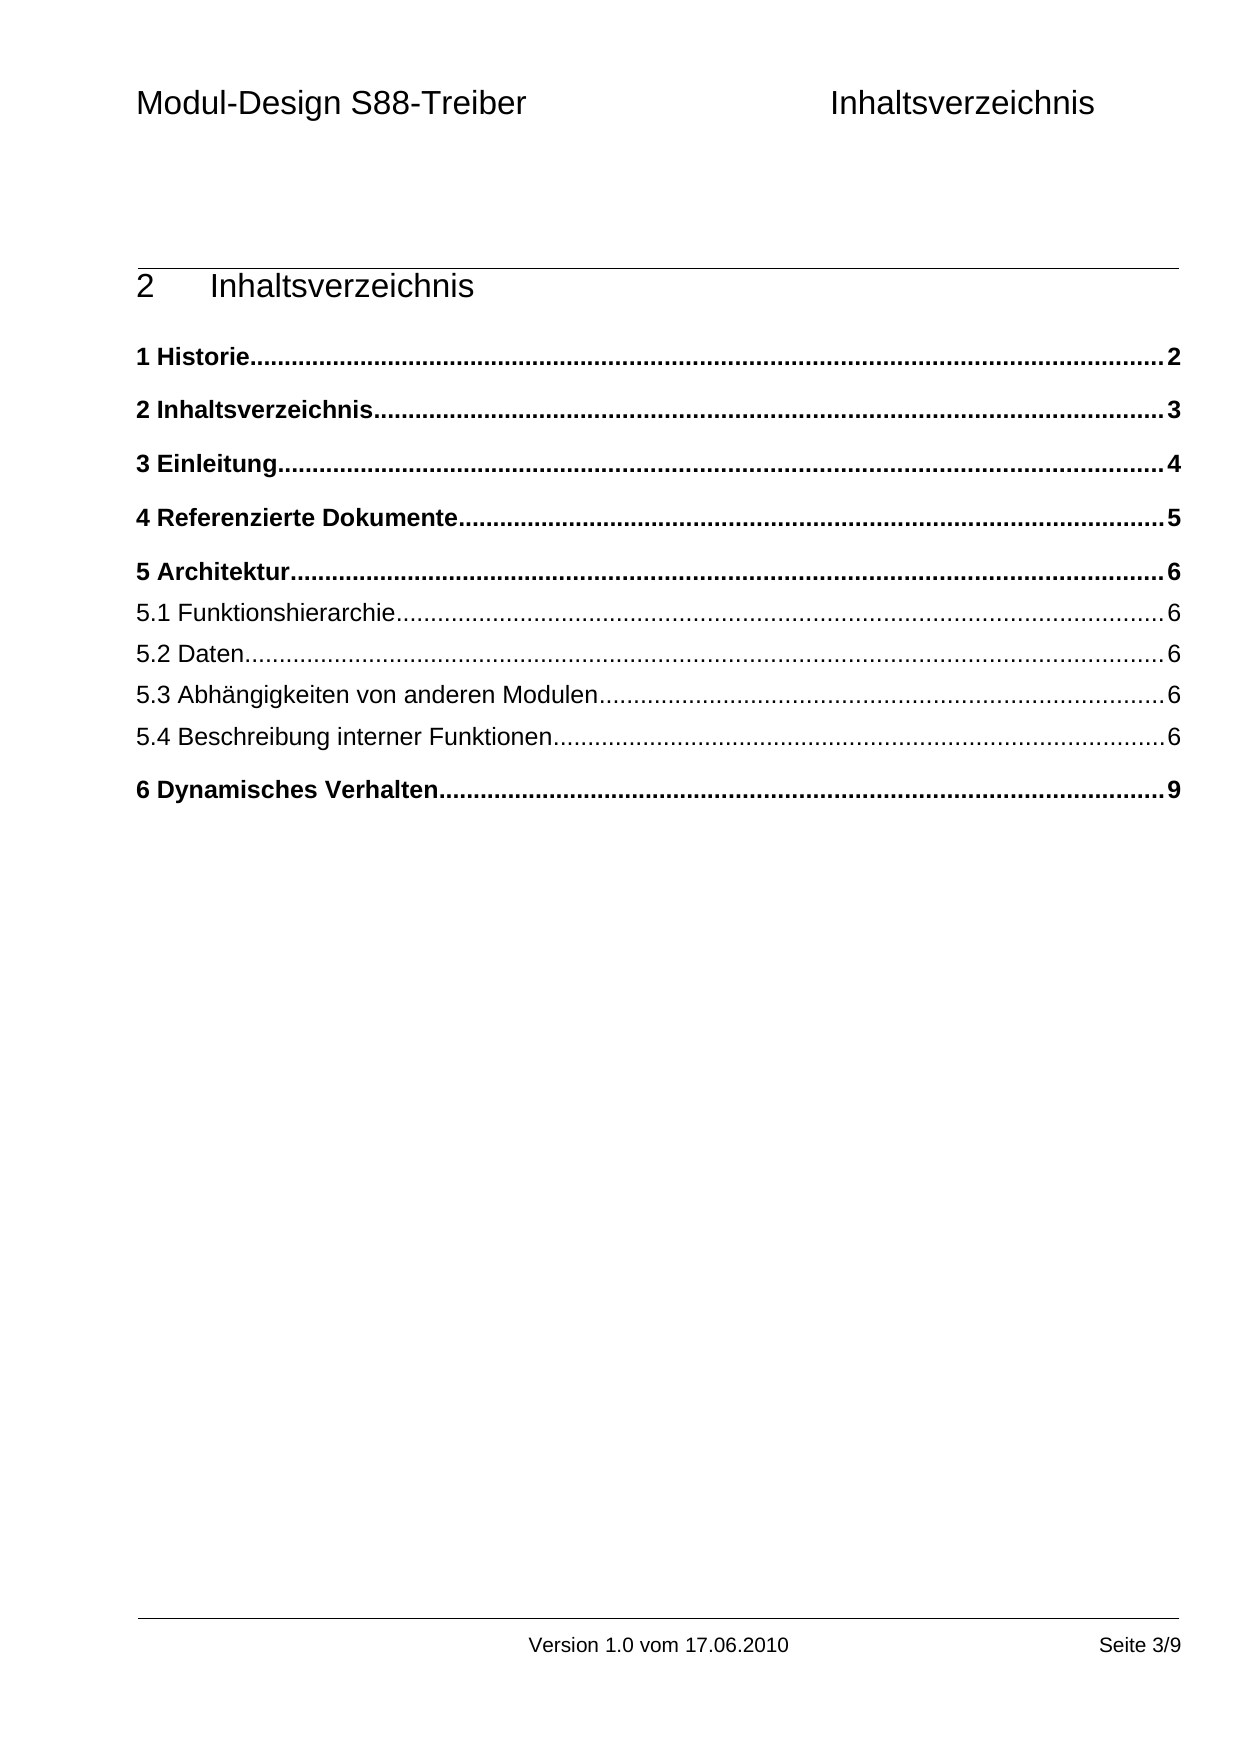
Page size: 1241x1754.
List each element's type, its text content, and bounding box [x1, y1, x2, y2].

text 5.1 Funktionshierarchie 6 [136, 598, 1181, 627]
text 5.2 Daten 6 [136, 639, 1181, 668]
text 5.3 Abhängigkeiten von anderen Modulen 6 [136, 681, 1181, 709]
text 2 Inhaltsverzeichnis 3 [136, 396, 1181, 424]
text 5.4 Beschreibung interner Funktionen 6 [136, 722, 1181, 751]
text 3 Einleitung 4 [136, 449, 1181, 478]
text 4 Referenzierte Dokumente 5 [136, 503, 1181, 532]
text 1 Historie 2 [136, 342, 1181, 371]
text 5 Architektur 6 [136, 557, 1181, 586]
text 6 Dynamisches Verhalten 9 [136, 776, 1181, 804]
subtitle Inhaltsverzeichnis [136, 289, 1181, 304]
